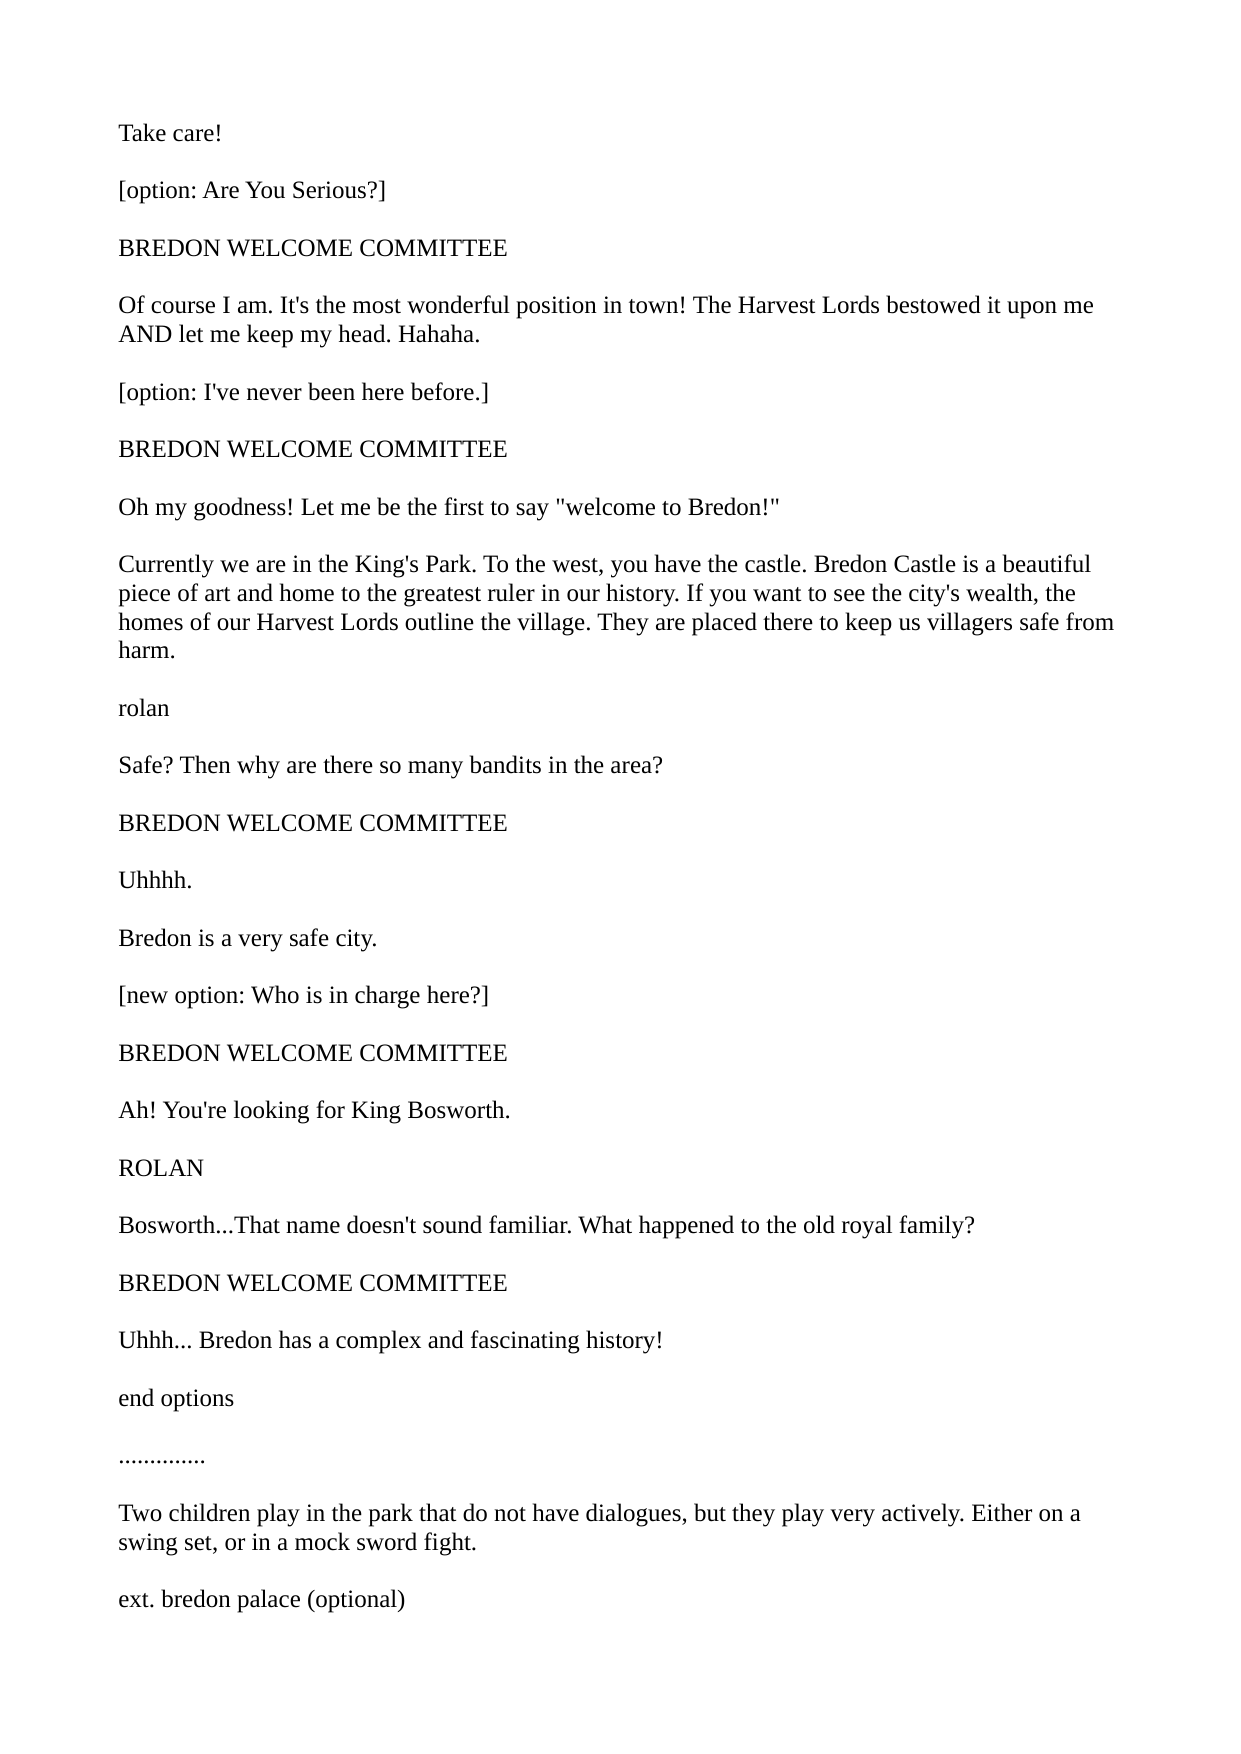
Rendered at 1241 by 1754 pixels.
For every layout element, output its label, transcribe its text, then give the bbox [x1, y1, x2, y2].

text .............. [118, 1441, 1122, 1469]
text Safe? Then why are there so many bandits in the area? [118, 751, 1122, 779]
text BREDON WELCOME COMMITTEE [118, 1268, 1122, 1297]
text BREDON WELCOME COMMITTEE [118, 808, 1122, 837]
text BREDON WELCOME COMMITTEE [118, 233, 1122, 262]
text Oh my goodness! Let me be the first to say "welcome to Bredon!" [118, 492, 1122, 521]
text BREDON WELCOME COMMITTEE [118, 434, 1122, 463]
text [new option: Who is in charge here?] [118, 981, 1122, 1009]
text ROLAN [118, 1153, 1122, 1182]
text Two children play in the park that do not have dialogues, but they play very actively. Either on a swing set, or in a mock sword fight. [118, 1498, 1122, 1556]
text Uhhhh. [118, 866, 1122, 894]
text [option: Are You Serious?] [118, 176, 1122, 204]
text BREDON WELCOME COMMITTEE [118, 1038, 1122, 1067]
text Currently we are in the King's Park. To the west, you have the castle. Bredon Castle is a beautiful piece of art and home to the greatest ruler in our history. If you want to see the city's wealth, the homes of our Harvest Lords outline the village. They are placed there to keep us villagers safe from harm. [118, 549, 1122, 664]
text Take care! [118, 118, 1122, 147]
text Bosworth...That name doesn't sound familiar. What happened to the old royal family? [118, 1211, 1122, 1239]
text Ah! You're looking for King Bosworth. [118, 1096, 1122, 1124]
text ext. bredon palace (optional) [118, 1584, 1122, 1613]
text rolan [118, 693, 1122, 722]
text Bredon is a very safe city. [118, 923, 1122, 952]
text Of course I am. It's the most wonderful position in town! The Harvest Lords bestowed it upon me AND let me keep my head. Hahaha. [118, 291, 1122, 348]
text Uhhh... Bredon has a complex and fascinating history! [118, 1326, 1122, 1354]
text end options [118, 1383, 1122, 1412]
text [option: I've never been here before.] [118, 377, 1122, 406]
